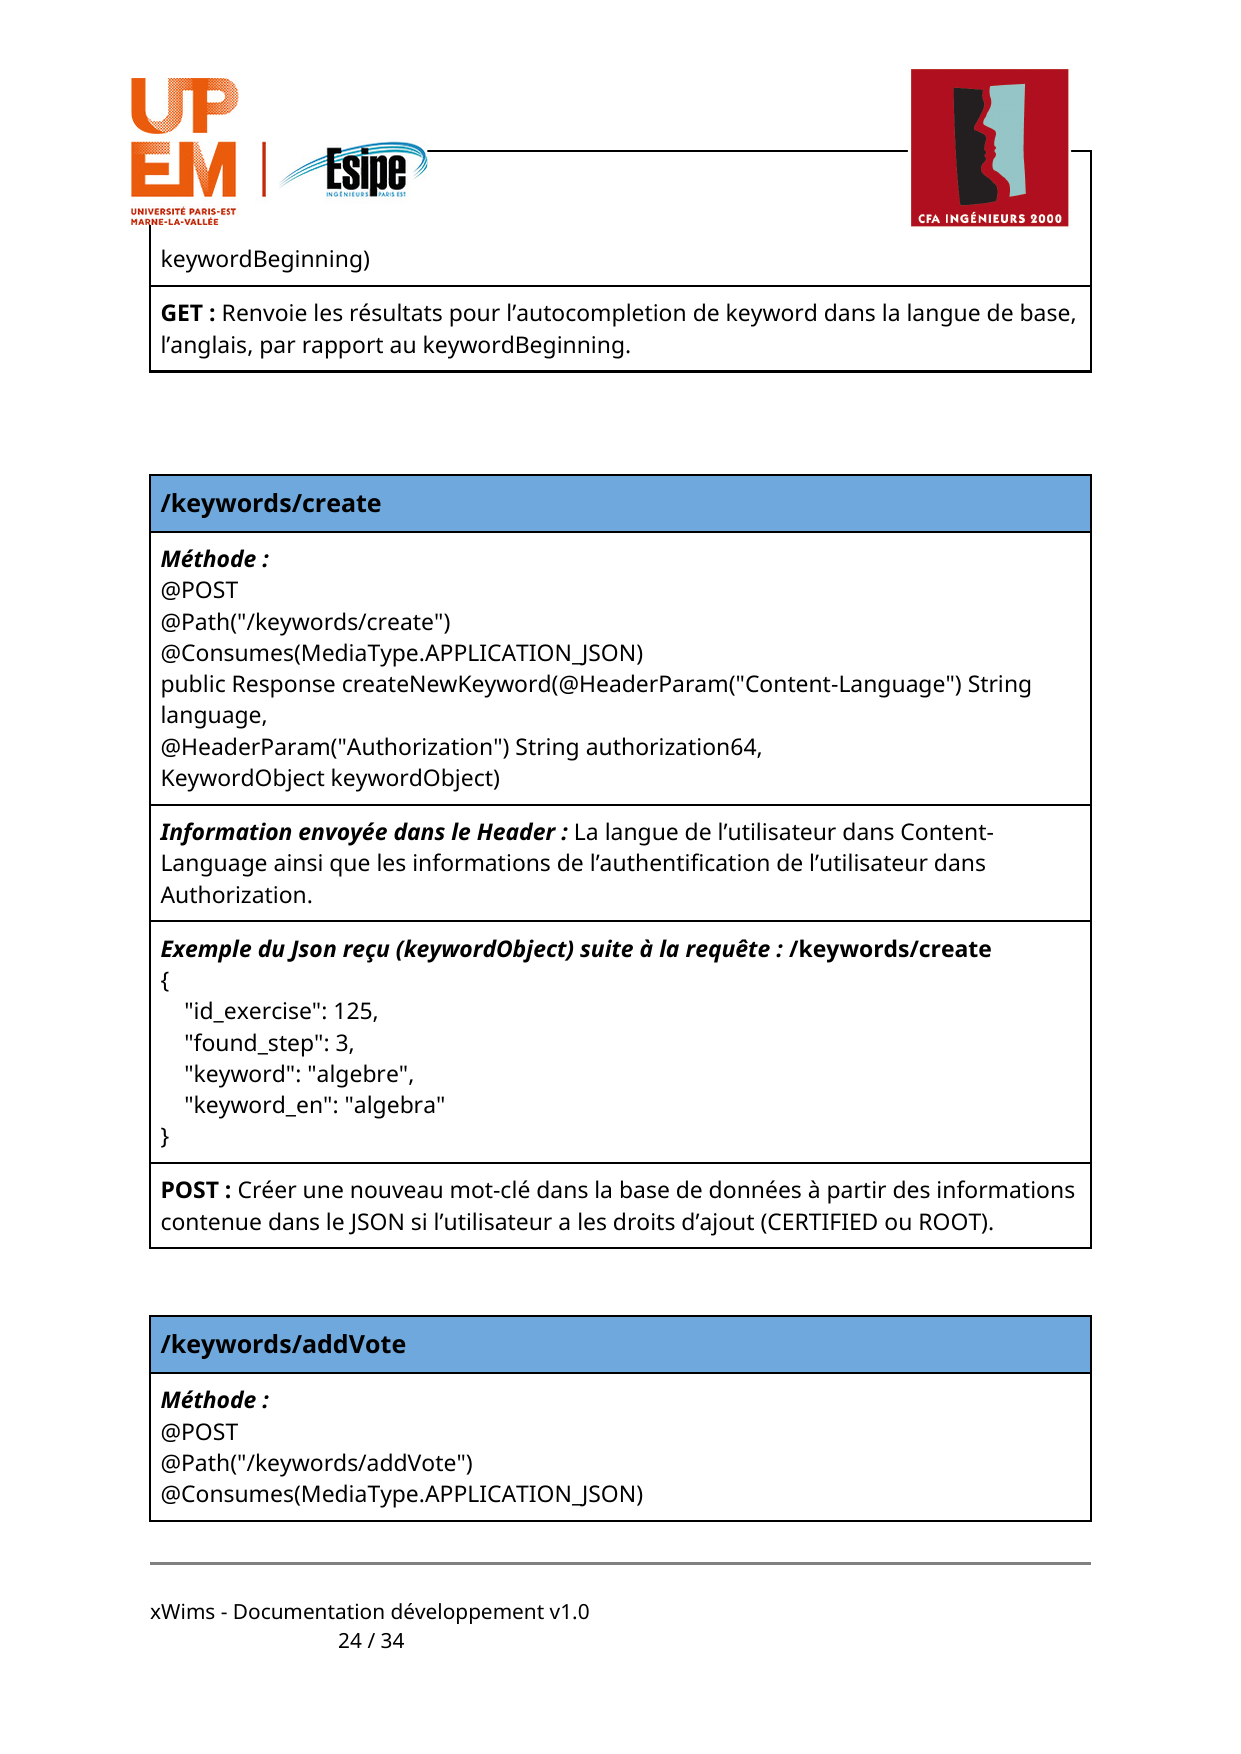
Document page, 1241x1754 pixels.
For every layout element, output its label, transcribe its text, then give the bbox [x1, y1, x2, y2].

picture [131, 78, 428, 225]
table_cell POST : Créer une nouveau mot-clé dans la base de données à partir des informations contenue dans le JSON si l’utilisateur a les droits d’ajout (CERTIFIED ou ROOT). [151, 1164, 1090, 1247]
table_cell GET : Renvoie les résultats pour l’autocompletion de keyword dans la langue de base, l’anglais, par rapport au keywordBeginning. [151, 287, 1090, 370]
table_cell [428, 152, 907, 224]
table_header /keywords/addVote [151, 1317, 1090, 1372]
picture [907, 66, 1072, 230]
table_cell Information envoyée dans le Header : La langue de l’utilisateur dans Content-Language ainsi que les informations de l’authentification de l’utilisateur dans Authorization. [151, 806, 1090, 920]
table_cell Exemple du Json reçu (keywordObject) suite à la requête : /keywords/create { "id_exercise": 125, "found_step": 3, "keyword": "algebre", "keyword_en": "algebra" } [151, 922, 1090, 1162]
table_header /keywords/create [151, 476, 1090, 531]
table_cell Méthode : @POST @Path("/keywords/addVote") @Consumes(MediaType.APPLICATION_JSON) [151, 1374, 1090, 1519]
table_cell keywordBeginning) [151, 225, 1090, 285]
table_cell Méthode : @POST @Path("/keywords/create") @Consumes(MediaType.APPLICATION_JSON) public Response createNewKeyword(@HeaderParam("Content-Language") String language, @HeaderParam("Authorization") String authorization64, KeywordObject keywordObject) [151, 533, 1090, 803]
